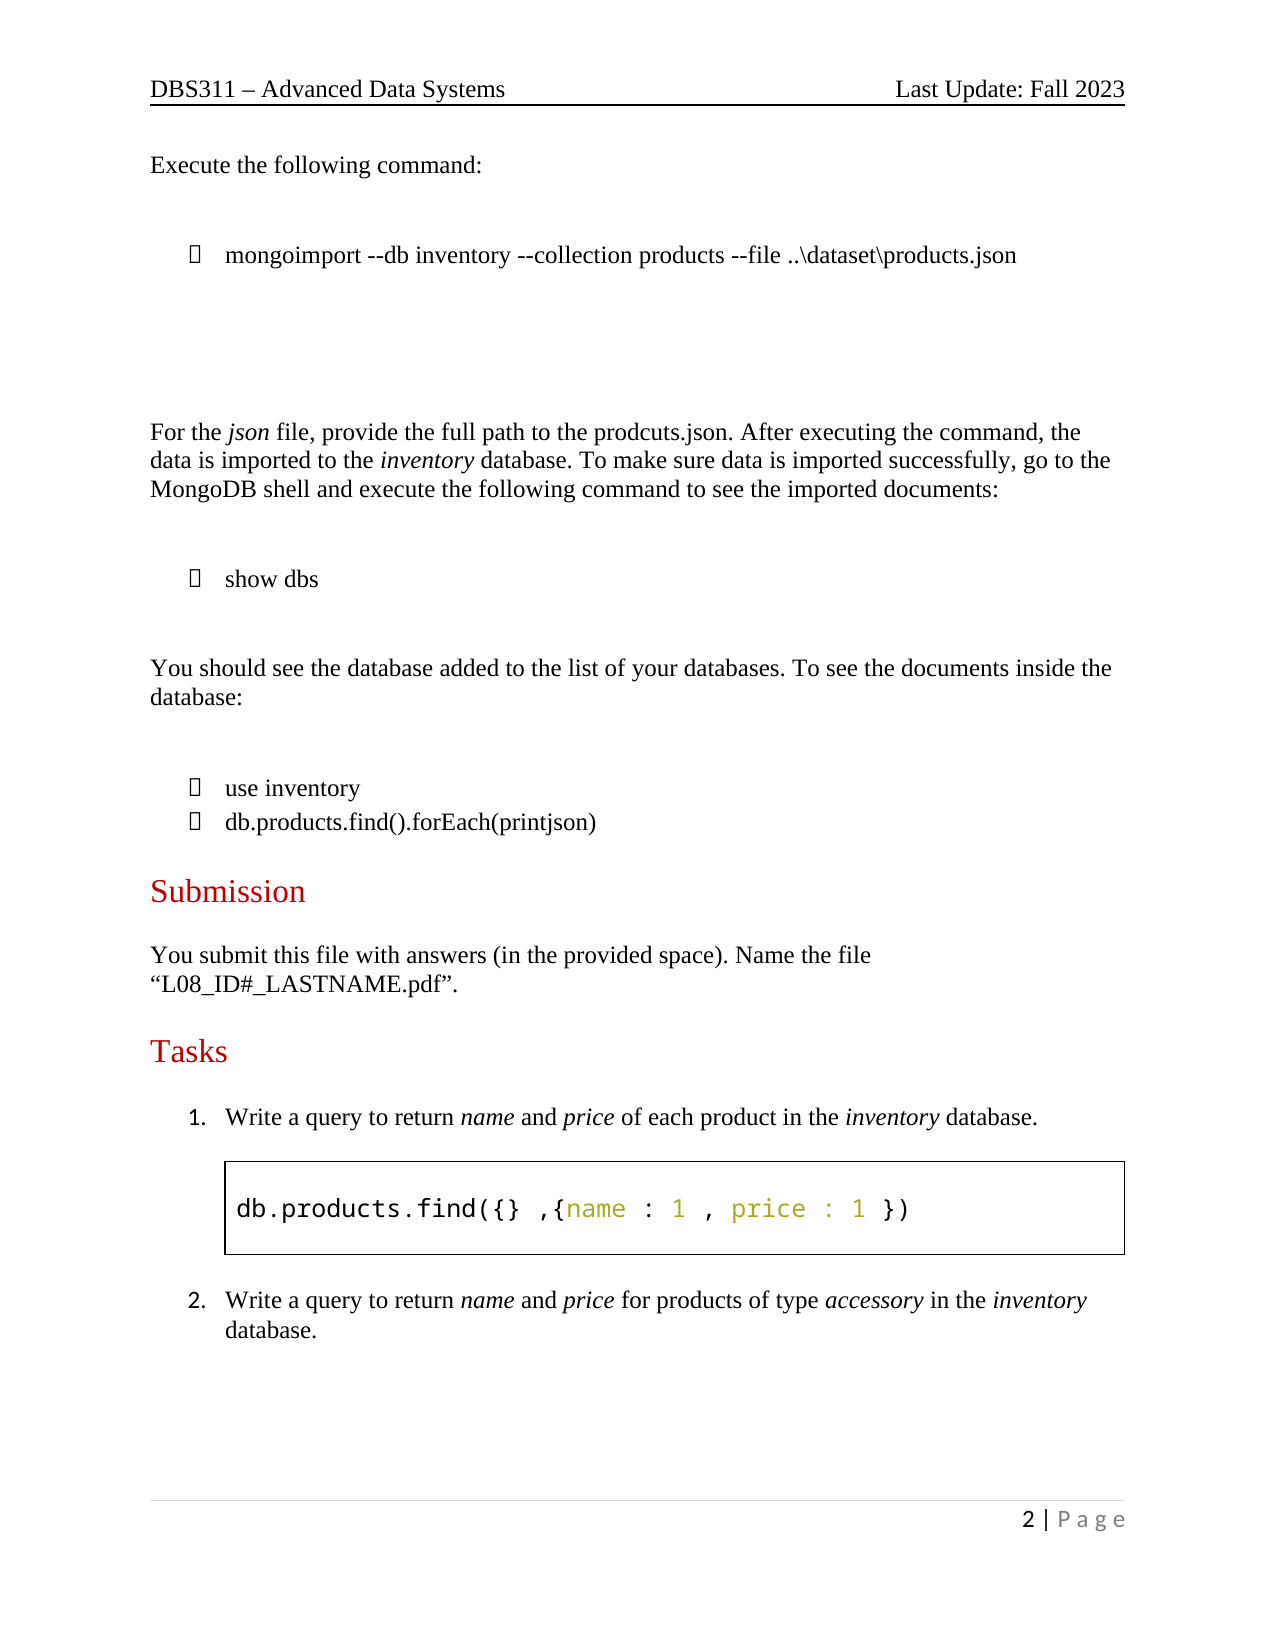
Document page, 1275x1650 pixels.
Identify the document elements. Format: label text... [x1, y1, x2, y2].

list use inventory [187, 769, 1125, 803]
list db.products.find().forEach(printjson) [187, 803, 1125, 837]
list show dbs [187, 561, 1125, 595]
text For the json file, provide the full path to the prodcuts.json. After executing the command, the data is imported to the inventory database. To make sure data is imported successfully, go to the MongoDB shell and execute the following command to see the imported documents: [150, 417, 1125, 503]
text Execute the following command: [150, 150, 1125, 179]
subtitle Tasks [150, 1031, 1125, 1070]
table_header db.products.find({} ,{name : 1 , price : 1 }) [226, 1162, 1124, 1254]
list Write a query to return name and price of each product in the inventory database. [187, 1101, 1125, 1132]
text You submit this file with answers (in the provided space). Name the file “L08_ID#_LASTNAME.pdf”. [150, 941, 1125, 998]
text You should see the database added to the list of your databases. To see the documents inside the database: [150, 653, 1125, 711]
subtitle Submission [150, 871, 1125, 909]
list mongoimport --db inventory --collection products --file ..\dataset\products.json [187, 237, 1125, 271]
list Write a query to return name and price for products of type accessory in the inventory database. [187, 1284, 1125, 1344]
